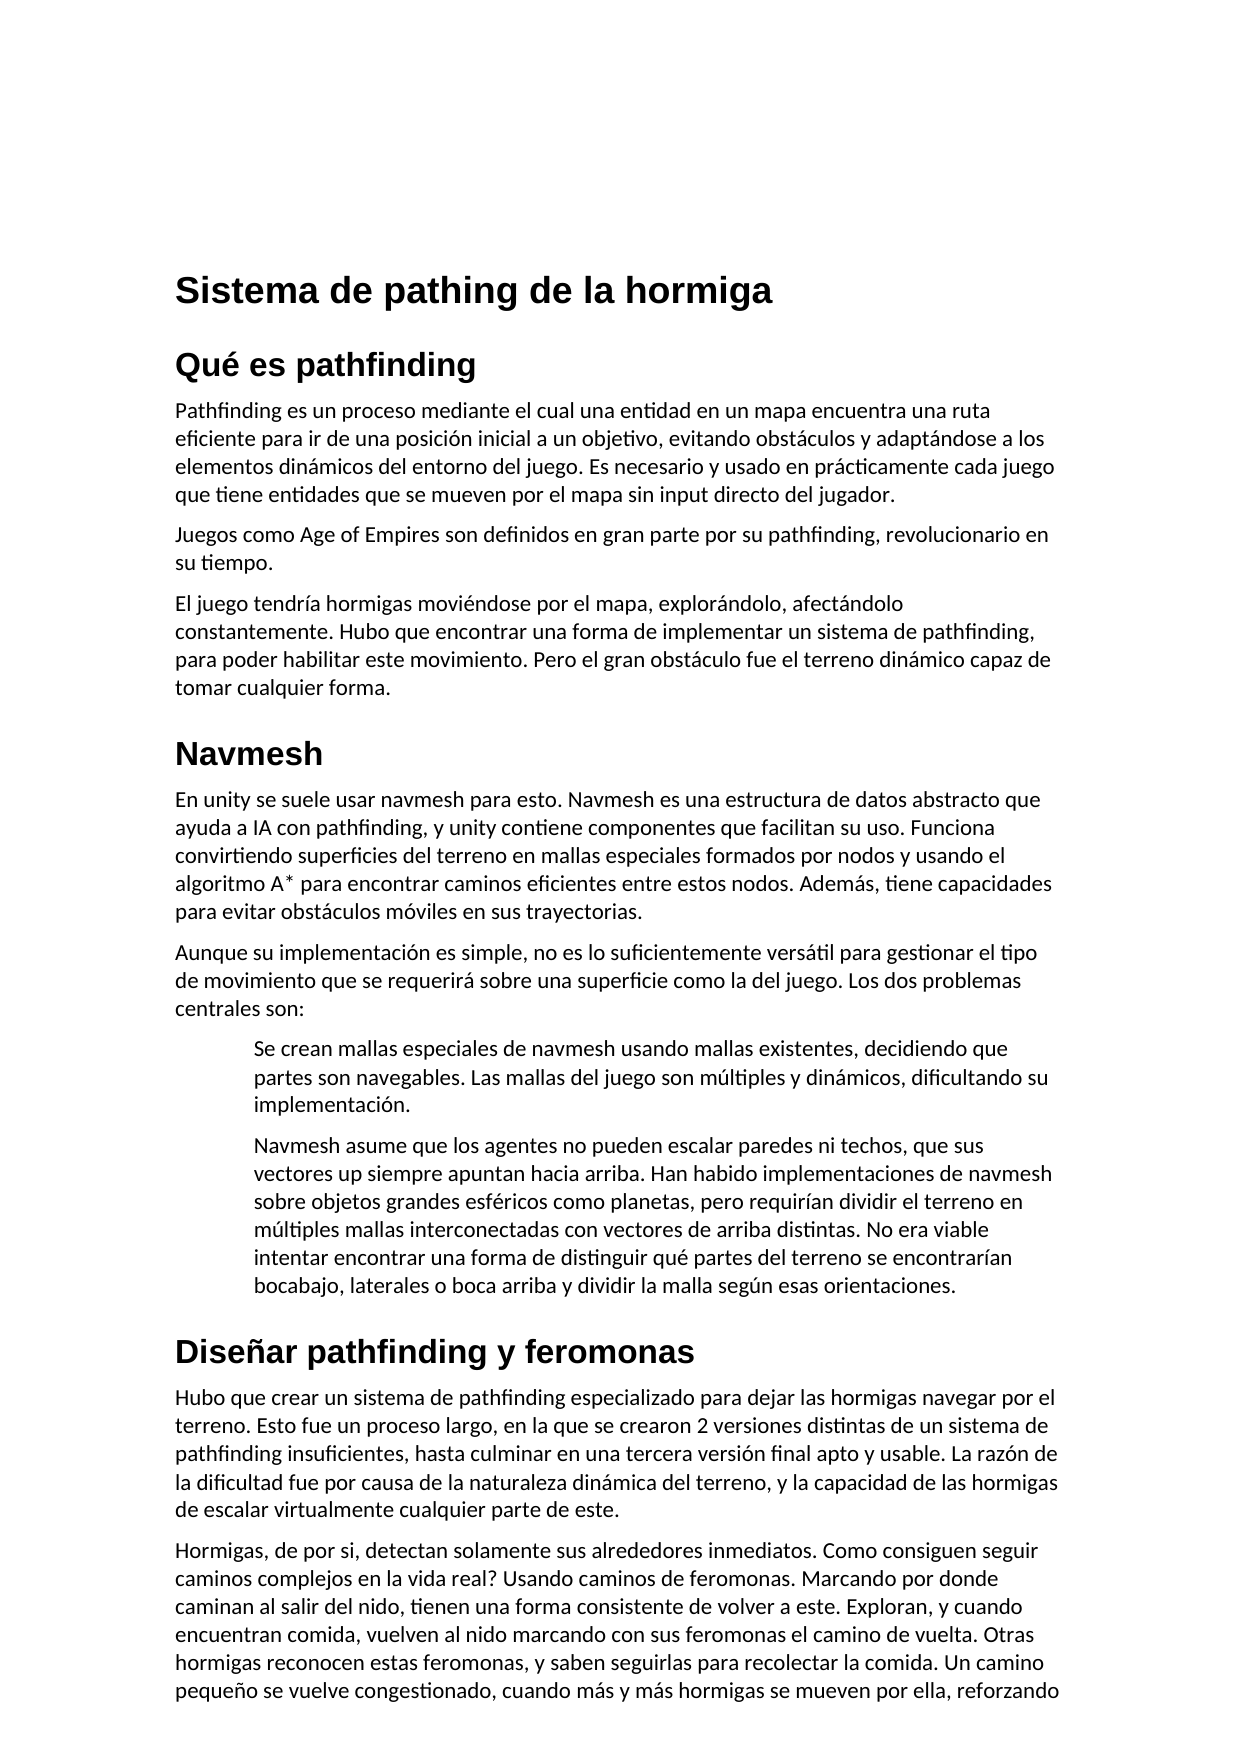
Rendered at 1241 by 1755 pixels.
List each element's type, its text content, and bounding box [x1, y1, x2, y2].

list Navmesh asume que los agentes no pueden escalar paredes ni techos, que sus vectores up siempre apuntan hacia arriba. Han habido implementaciones de navmesh sobre objetos grandes esféricos como planetas, pero requirían dividir el terreno en múltiples mallas interconectadas con vectores de arriba distintas. No era viable intentar encontrar una forma de distinguir qué partes del terreno se encontrarían bocabajo, laterales o boca arriba y dividir la malla según esas orientaciones. [212, 1131, 1065, 1299]
text Pathfinding es un proceso mediante el cual una entidad en un mapa encuentra una ruta eficiente para ir de una posición inicial a un objetivo, evitando obstáculos y adaptándose a los elementos dinámicos del entorno del juego. Es necesario y usado en prácticamente cada juego que tiene entidades que se mueven por el mapa sin input directo del jugador. [175, 396, 1065, 508]
text Hubo que crear un sistema de pathfinding especializado para dejar las hormigas navegar por el terreno. Esto fue un proceso largo, en la que se crearon 2 versiones distintas de un sistema de pathfinding insuficientes, hasta culminar en una tercera versión final apto y usable. La razón de la dificultad fue por causa de la naturaleza dinámica del terreno, y la capacidad de las hormigas de escalar virtualmente cualquier parte de este. [175, 1383, 1065, 1524]
list Se crean mallas especiales de navmesh usando mallas existentes, decidiendo que partes son navegables. Las mallas del juego son múltiples y dinámicos, dificultando su implementación. [212, 1034, 1065, 1119]
text El juego tendría hormigas moviéndose por el mapa, explorándolo, afectándolo constantemente. Hubo que encontrar una forma de implementar un sistema de pathfinding, para poder habilitar este movimiento. Pero el gran obstáculo fue el terreno dinámico capaz de tomar cualquier forma. [175, 589, 1065, 701]
text [175, 162, 1065, 191]
text Hormigas, de por si, detectan solamente sus alrededores inmediatos. Como consiguen seguir caminos complejos en la vida real? Usando caminos de feromonas. Marcando por donde caminan al salir del nido, tienen una forma consistente de volver a este. Exploran, y cuando encuentran comida, vuelven al nido marcando con sus feromonas el camino de vuelta. Otras hormigas reconocen estas feromonas, y saben seguirlas para recolectar la comida. Un camino pequeño se vuelve congestionado, cuando más y más hormigas se mueven por ella, reforzando [175, 1536, 1065, 1704]
text Juegos como Age of Empires son definidos en gran parte por su pathfinding, revolucionario en su tiempo. [175, 521, 1065, 577]
subtitle Navmesh [175, 734, 1065, 773]
subtitle Qué es pathfinding [175, 345, 1065, 383]
subtitle Diseñar pathfinding y feromonas [175, 1333, 1065, 1371]
text Aunque su implementación es simple, no es lo suficientemente versátil para gestionar el tipo de movimiento que se requerirá sobre una superficie como la del juego. Los dos problemas centrales son: [175, 938, 1065, 1022]
subtitle Sistema de pathing de la hormiga [175, 268, 1065, 312]
text En unity se suele usar navmesh para esto. Navmesh es una estructura de datos abstracto que ayuda a IA con pathfinding, y unity contiene componentes que facilitan su uso. Funciona convirtiendo superficies del terreno en mallas especiales formados por nodos y usando el algoritmo A* para encontrar caminos eficientes entre estos nodos. Además, tiene capacidades para evitar obstáculos móviles en sus trayectorias. [175, 785, 1065, 926]
